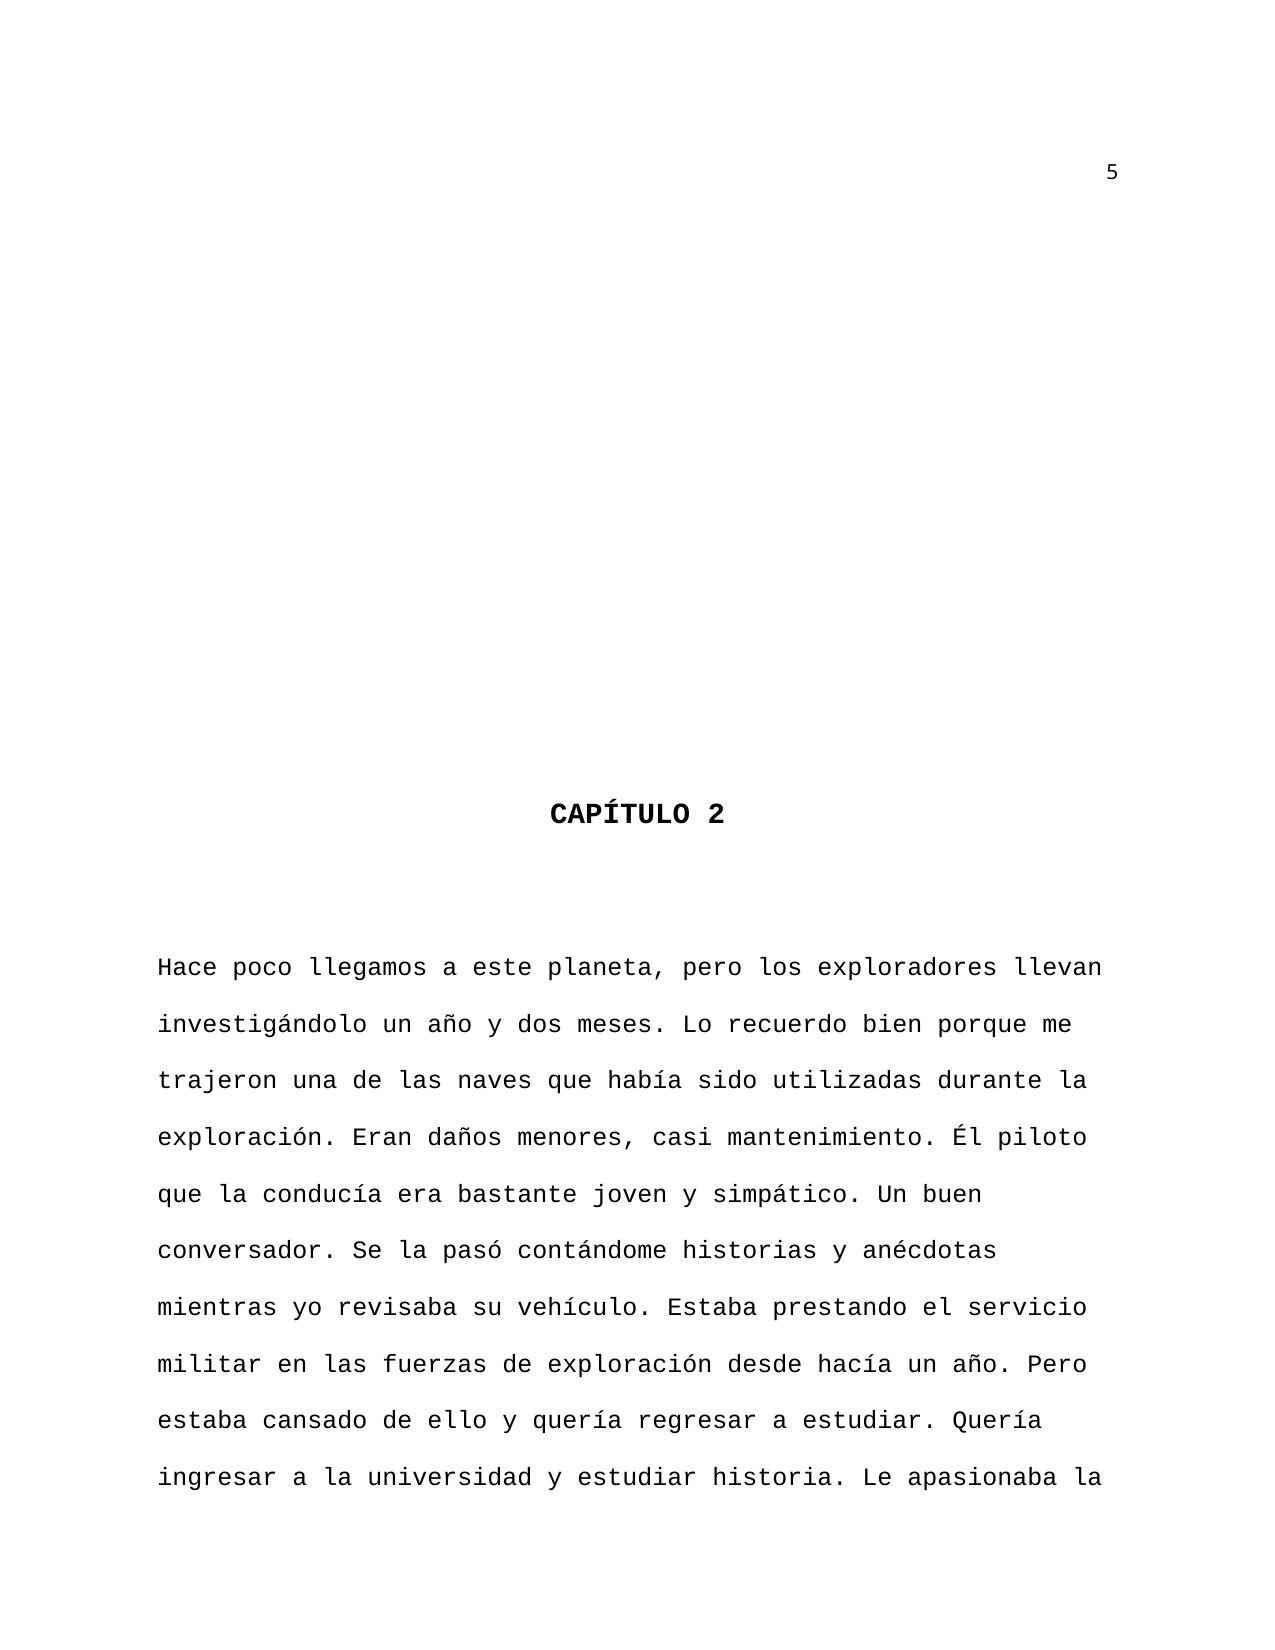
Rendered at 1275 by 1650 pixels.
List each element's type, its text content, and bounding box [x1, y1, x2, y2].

title Capítulo 2 [148, 799, 1127, 832]
text Hace poco llegamos a este planeta, pero los exploradores llevan investigándolo un año y dos meses. Lo recuerdo bien porque me trajeron una de las naves que había sido utilizadas durante la exploración. Eran daños menores, casi mantenimiento. Él piloto que la conducía era bastante joven y simpático. Un buen conversador. Se la pasó contándome historias y anécdotas mientras yo revisaba su vehículo. Estaba prestando el servicio militar en las fuerzas de exploración desde hacía un año. Pero estaba cansado de ello y quería regresar a estudiar. Quería ingresar a la universidad y estudiar historia. Le apasionaba la [157, 954, 1118, 1493]
